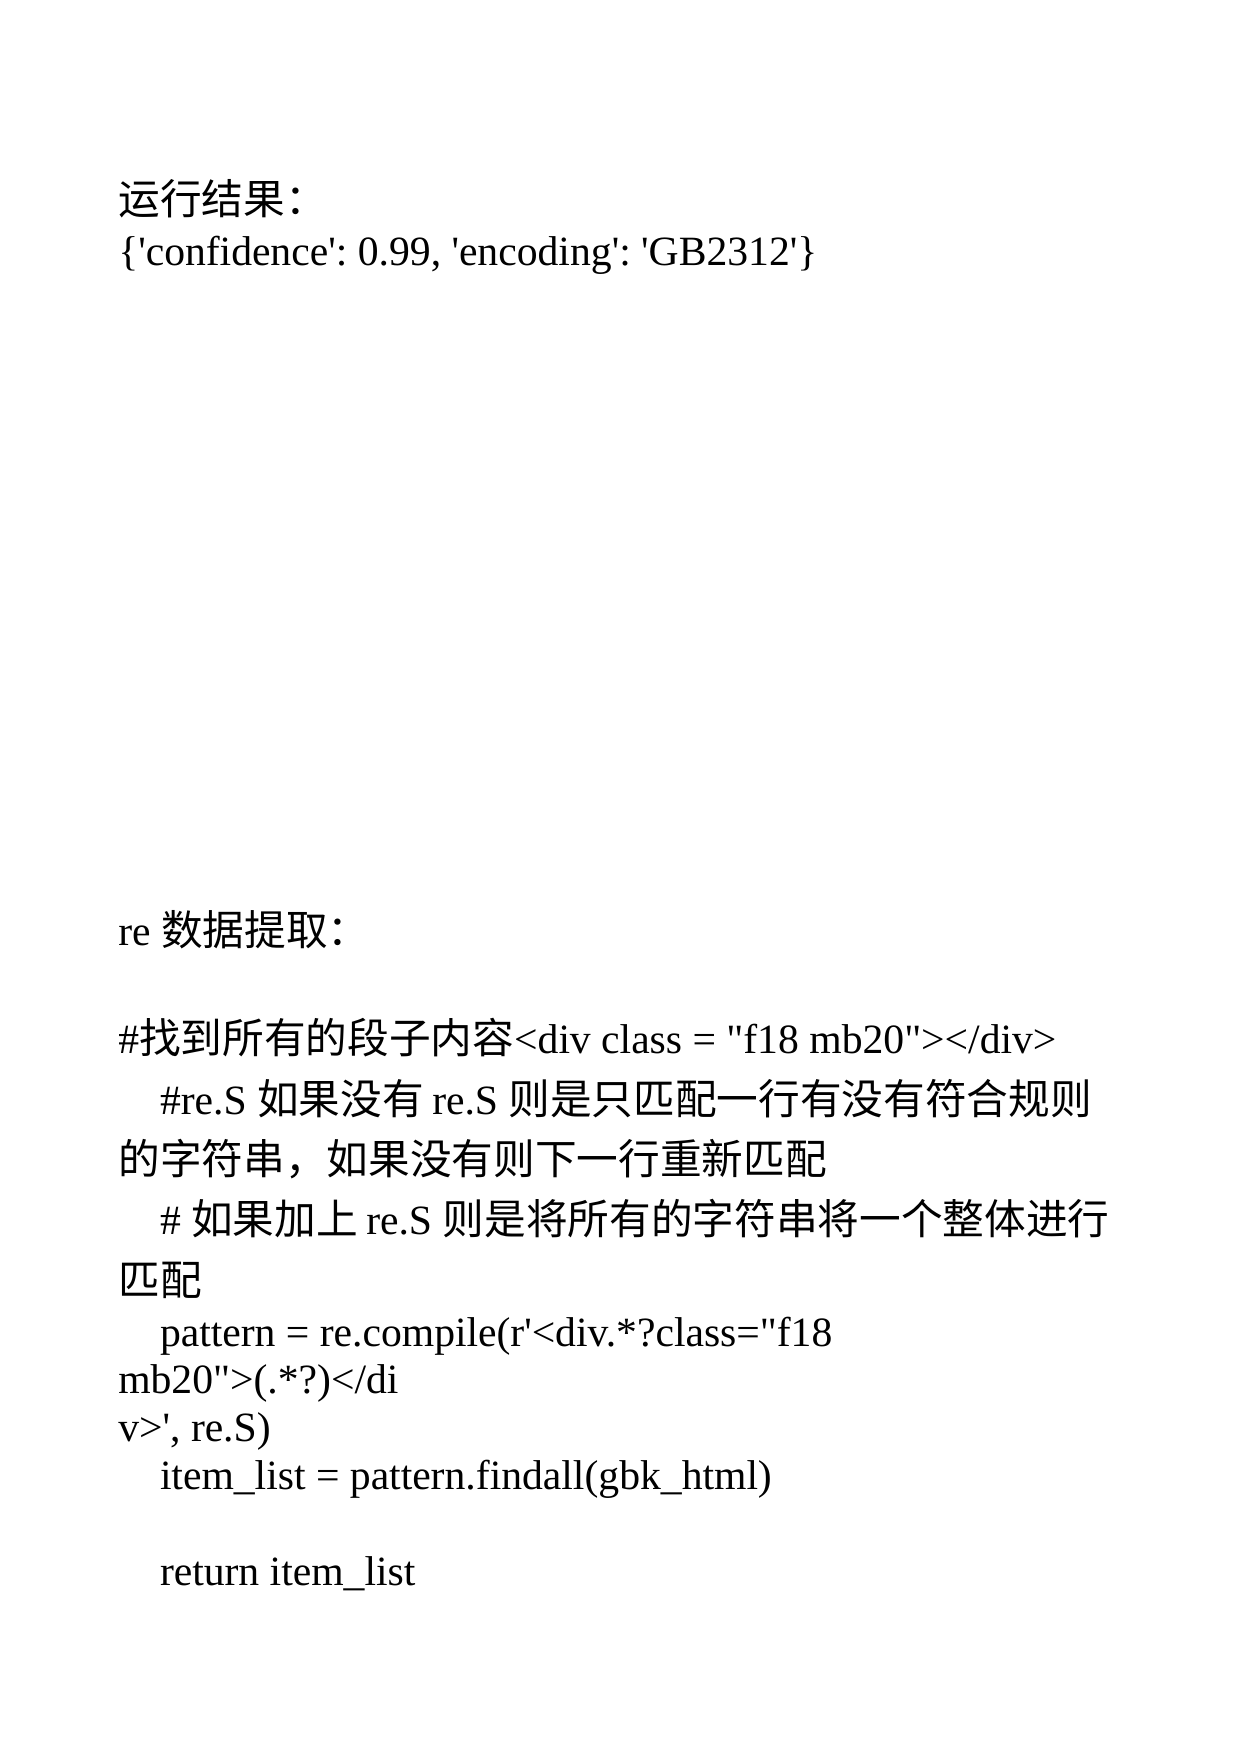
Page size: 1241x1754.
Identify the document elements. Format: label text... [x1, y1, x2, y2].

text # 如果加上re.S 则是将所有的字符串将一个整体进行匹配 [118, 1186, 1122, 1307]
text re 数据提取： [118, 897, 1122, 957]
text item_list = pattern.findall(gbk_html) [118, 1451, 1122, 1499]
text v>', re.S) [118, 1403, 1122, 1451]
text {'confidence': 0.99, 'encoding': 'GB2312'} [118, 226, 1122, 274]
text pattern = re.compile(r'<div.*?class="f18 mb20">(.*?)</di [118, 1307, 1122, 1403]
text #re.S 如果没有re.S 则是只匹配一行有没有符合规则的字符串，如果没有则下一行重新匹配 [118, 1066, 1122, 1186]
text 运行结果： [118, 166, 1122, 226]
text return item_list [118, 1547, 1122, 1594]
text #找到所有的段子内容<div class = "f18 mb20"></div> [118, 1005, 1122, 1066]
